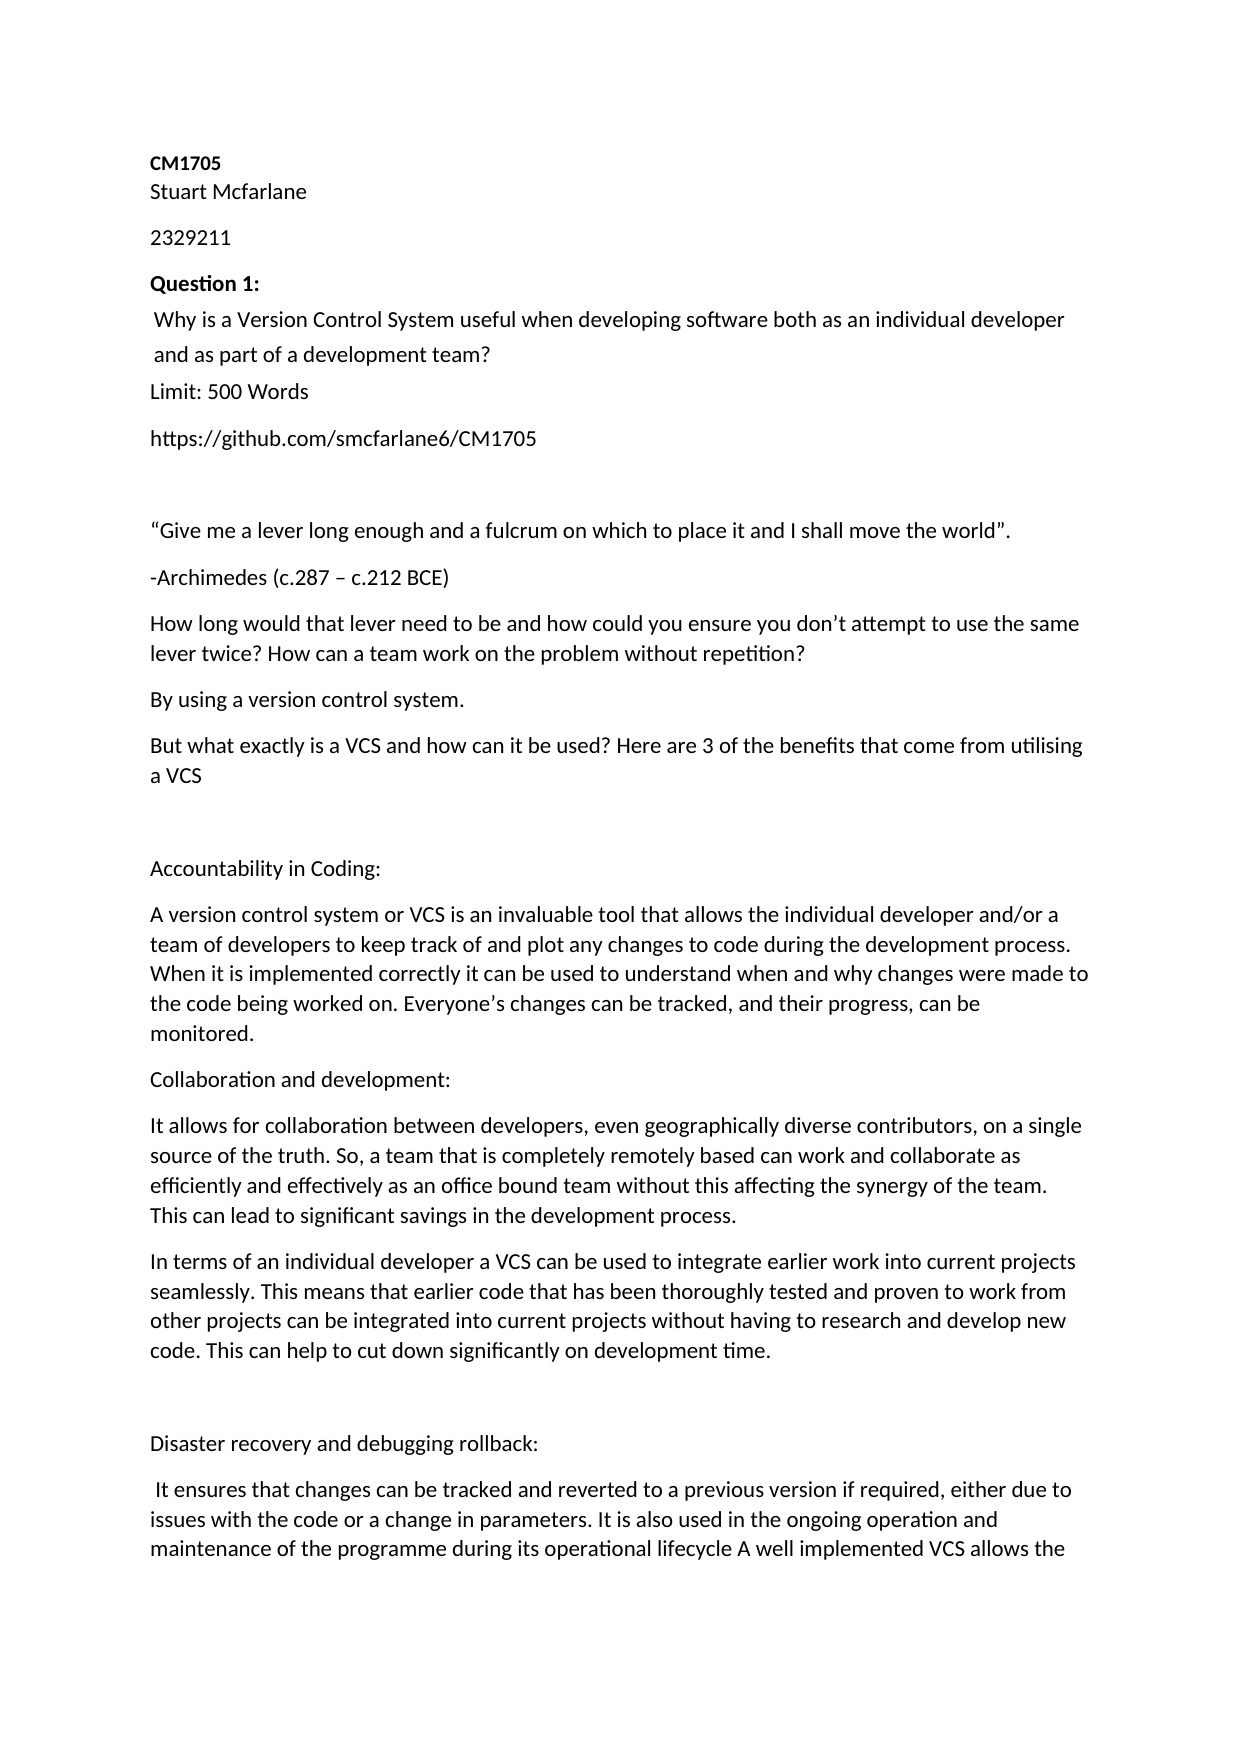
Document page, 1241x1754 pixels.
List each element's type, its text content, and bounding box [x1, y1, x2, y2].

text A version control system or VCS is an invaluable tool that allows the individual developer and/or a team of developers to keep track of and plot any changes to code during the development process. When it is implemented correctly it can be used to understand when and why changes were made to the code being worked on. Everyone’s changes can be tracked, and their progress, can be monitored. [150, 900, 1090, 1047]
text “Give me a lever long enough and a fulcrum on which to place it and I shall move the world”. [150, 516, 1090, 544]
text Stuart Mcfarlane [150, 177, 1090, 205]
text It allows for collaboration between developers, even geographically diverse contributors, on a single source of the truth. So, a team that is completely remotely based can work and collaborate as efficiently and effectively as an office bound team without this affecting the synergy of the team. This can lead to significant savings in the development process. [150, 1112, 1090, 1229]
text In terms of an individual developer a VCS can be used to integrate earlier work into current projects seamlessly. This means that earlier code that has been thoroughly tested and proven to work from other projects can be integrated into current projects without having to research and develop new code. This can help to cut down significantly on development time. [150, 1247, 1090, 1364]
text Accountability in Coding: [150, 854, 1090, 882]
text Disaster recovery and debugging rollback: [150, 1429, 1090, 1457]
text It ensures that changes can be tracked and reverted to a previous version if required, either due to issues with the code or a change in parameters. It is also used in the ongoing operation and maintenance of the programme during its operational lifecycle A well implemented VCS allows the [150, 1475, 1090, 1563]
text Question 1: [150, 269, 1090, 298]
text https://github.com/smcfarlane6/CM1705 [150, 424, 1090, 452]
text CM1705 [150, 150, 1090, 175]
text Collaboration and development: [150, 1065, 1090, 1093]
text -Archimedes (c.287 – c.212 BCE) [150, 563, 1090, 591]
text How long would that lever need to be and how could you ensure you don’t attempt to use the same lever twice? How can a team work on the problem without repetition? [150, 609, 1090, 667]
text But what exactly is a VCS and how can it be used? Here are 3 of the benefits that come from utilising a VCS [150, 731, 1090, 789]
text By using a version control system. [150, 685, 1090, 713]
text Why is a Version Control System useful when developing software both as an individual developer and as part of a development team? [154, 305, 1090, 368]
text Limit: 500 Words [150, 377, 1090, 405]
text 2329211 [150, 223, 1090, 251]
